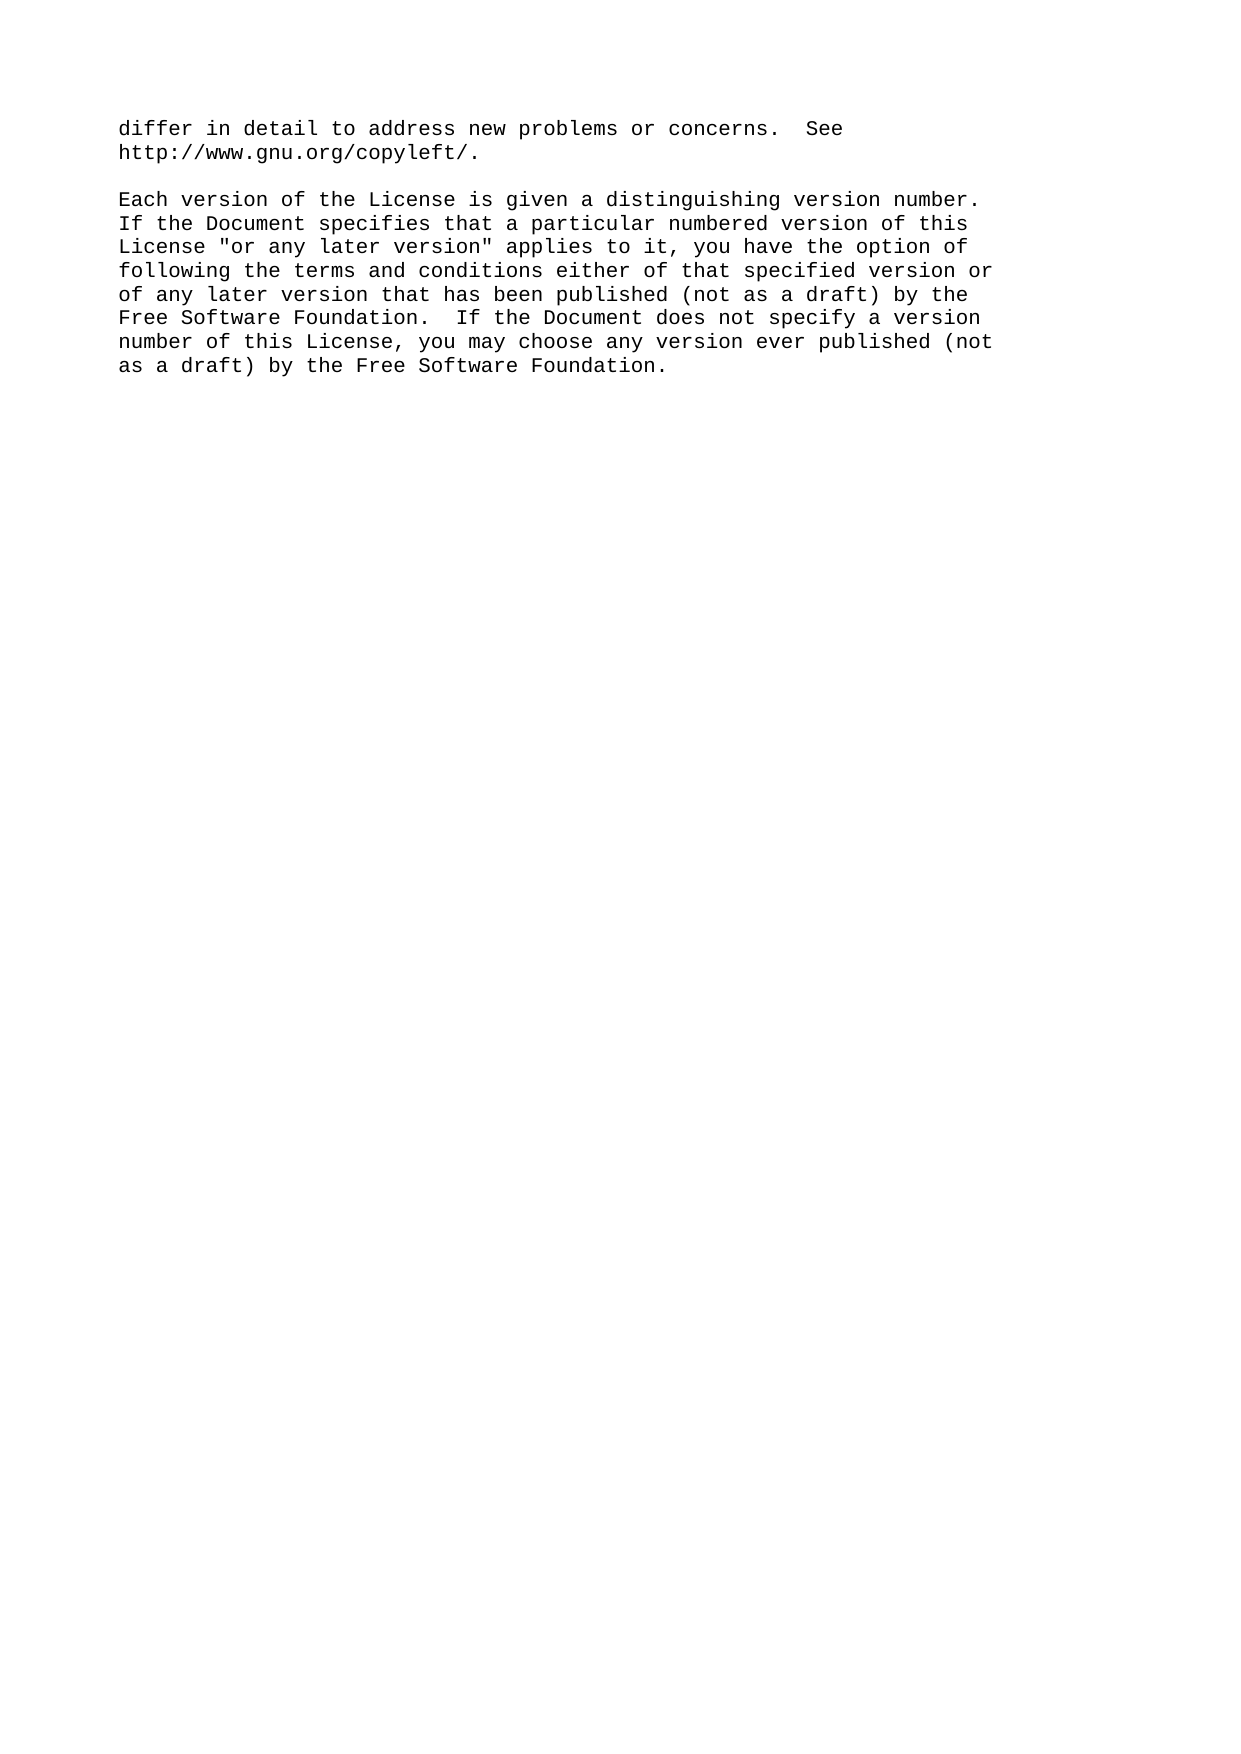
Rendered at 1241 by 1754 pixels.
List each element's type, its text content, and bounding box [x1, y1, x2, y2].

text http://www.gnu.org/copyleft/. [118, 142, 1122, 165]
text Each version of the License is given a distinguishing version number. [118, 189, 1122, 213]
text as a draft) by the Free Software Foundation. [118, 354, 1122, 378]
text of any later version that has been published (not as a draft) by the [118, 284, 1122, 307]
text If the Document specifies that a particular numbered version of this [118, 213, 1122, 236]
text following the terms and conditions either of that specified version or [118, 260, 1122, 284]
text Free Software Foundation. If the Document does not specify a version [118, 307, 1122, 331]
text License "or any later version" applies to it, you have the option of [118, 236, 1122, 260]
text number of this License, you may choose any version ever published (not [118, 331, 1122, 354]
text differ in detail to address new problems or concerns. See [118, 118, 1122, 142]
